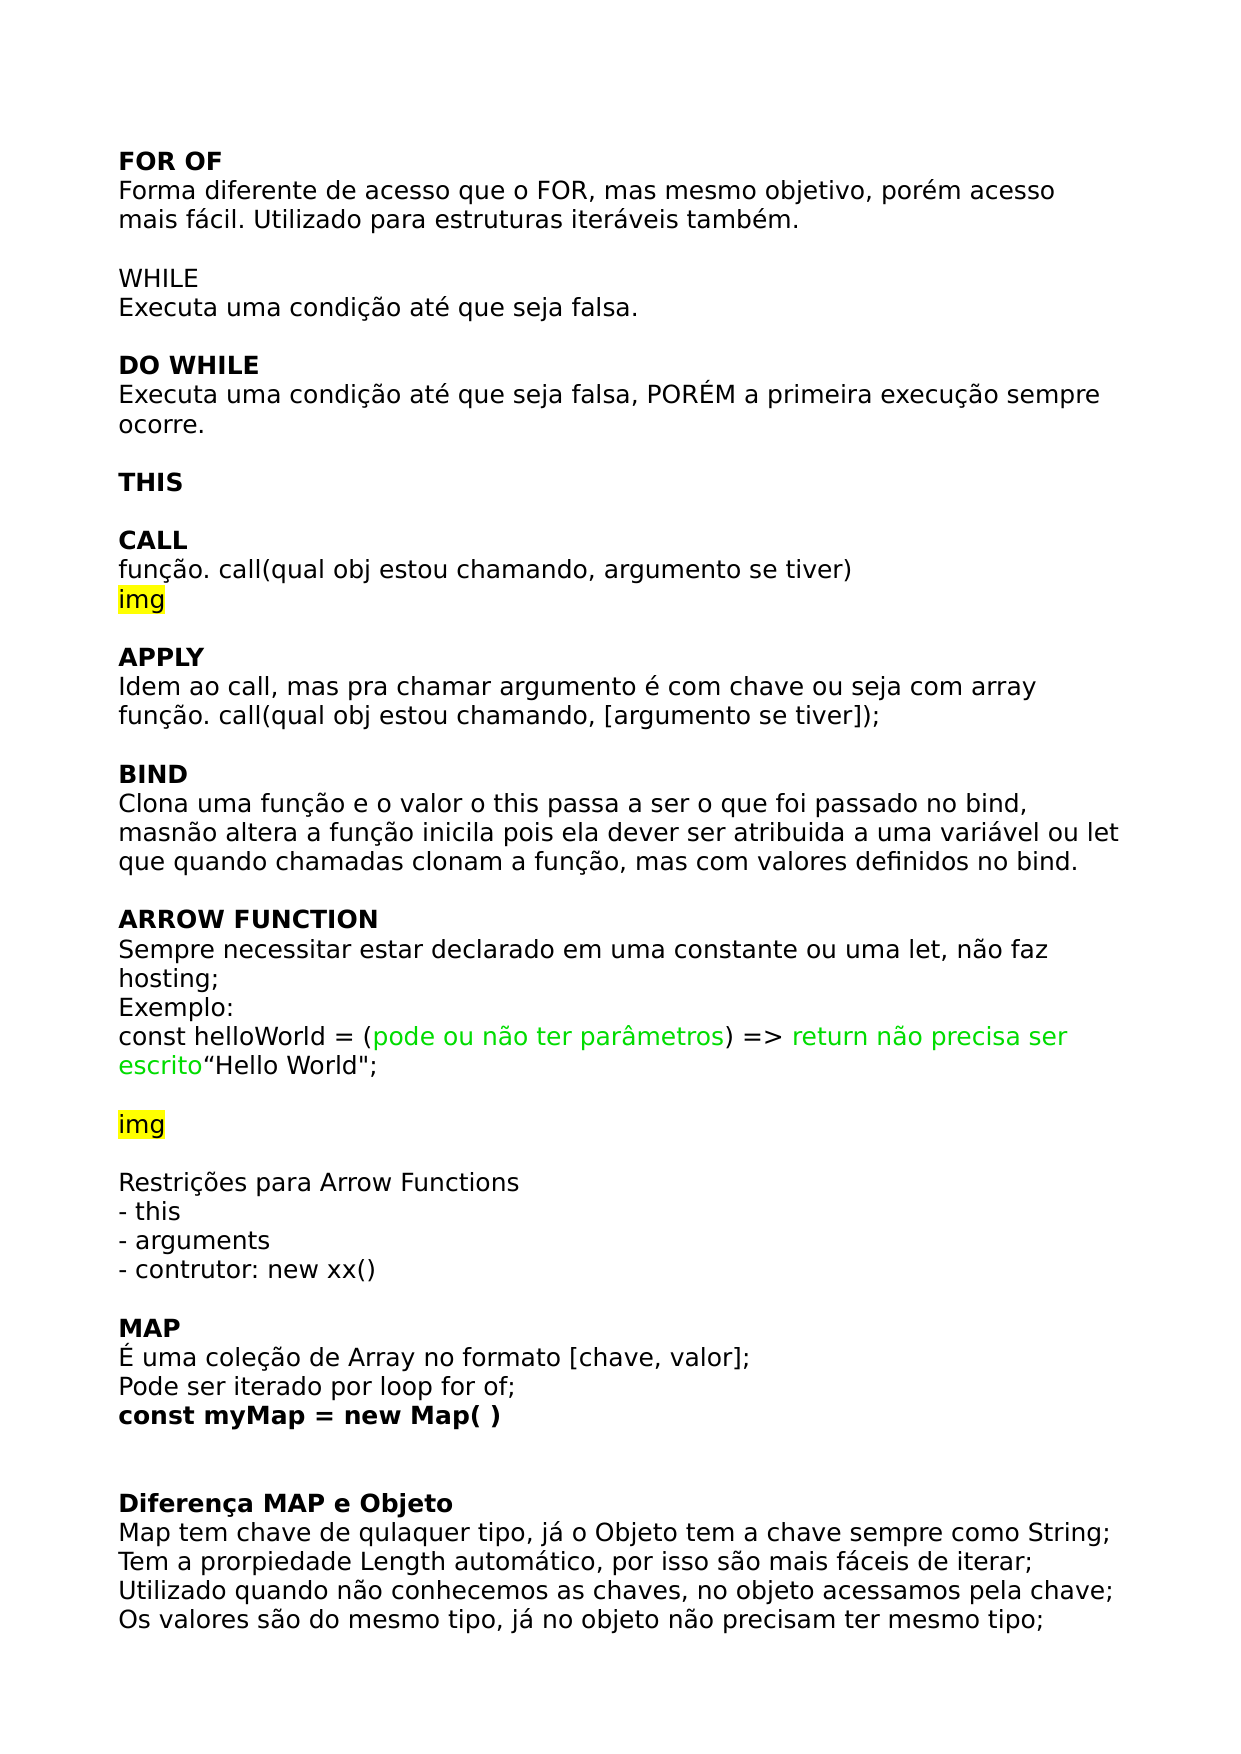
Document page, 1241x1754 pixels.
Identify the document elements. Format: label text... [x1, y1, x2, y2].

text Clona uma função e o valor o this passa a ser o que foi passado no bind, masnão altera a função inicila pois ela dever ser atribuida a uma variável ou let que quando chamadas clonam a função, mas com valores definidos no bind. [118, 789, 1122, 876]
text WHILE [118, 264, 1122, 293]
text THIS [118, 468, 1122, 497]
text Restrições para Arrow Functions [118, 1168, 1122, 1197]
text Utilizado quando não conhecemos as chaves, no objeto acessamos pela chave; [118, 1576, 1122, 1606]
text função. call(qual obj estou chamando, [argumento se tiver]); [118, 701, 1122, 731]
text Sempre necessitar estar declarado em uma constante ou uma let, não faz hosting; [118, 935, 1122, 993]
text MAP [118, 1314, 1122, 1343]
text const helloWorld = (pode ou não ter parâmetros) => return não precisa ser escrito“Hello World"; [118, 1022, 1122, 1081]
text Pode ser iterado por loop for of; [118, 1372, 1122, 1401]
text APPLY [118, 643, 1122, 672]
text Idem ao call, mas pra chamar argumento é com chave ou seja com array [118, 672, 1122, 701]
text Map tem chave de qulaquer tipo, já o Objeto tem a chave sempre como String; [118, 1518, 1122, 1547]
text Os valores são do mesmo tipo, já no objeto não precisam ter mesmo tipo; [118, 1606, 1122, 1635]
text - this [118, 1197, 1122, 1226]
text Diferença MAP e Objeto [118, 1489, 1122, 1518]
text Tem a prorpiedade Length automático, por isso são mais fáceis de iterar; [118, 1547, 1122, 1576]
text img [118, 1110, 1122, 1139]
text Executa uma condição até que seja falsa, PORÉM a primeira execução sempre ocorre. [118, 381, 1122, 439]
text - contrutor: new xx() [118, 1256, 1122, 1285]
text FOR OF [118, 147, 1122, 176]
text const myMap = new Map( ) [118, 1401, 1122, 1431]
text DO WHILE [118, 351, 1122, 381]
text img [118, 585, 1122, 614]
text - arguments [118, 1226, 1122, 1256]
text Exemplo: [118, 993, 1122, 1022]
text Forma diferente de acesso que o FOR, mas mesmo objetivo, porém acesso mais fácil. Utilizado para estruturas iteráveis também. [118, 176, 1122, 235]
text ARROW FUNCTION [118, 906, 1122, 935]
text BIND [118, 760, 1122, 789]
text CALL [118, 526, 1122, 556]
text função. call(qual obj estou chamando, argumento se tiver) [118, 556, 1122, 585]
text Executa uma condição até que seja falsa. [118, 293, 1122, 322]
text É uma coleção de Array no formato [chave, valor]; [118, 1343, 1122, 1372]
